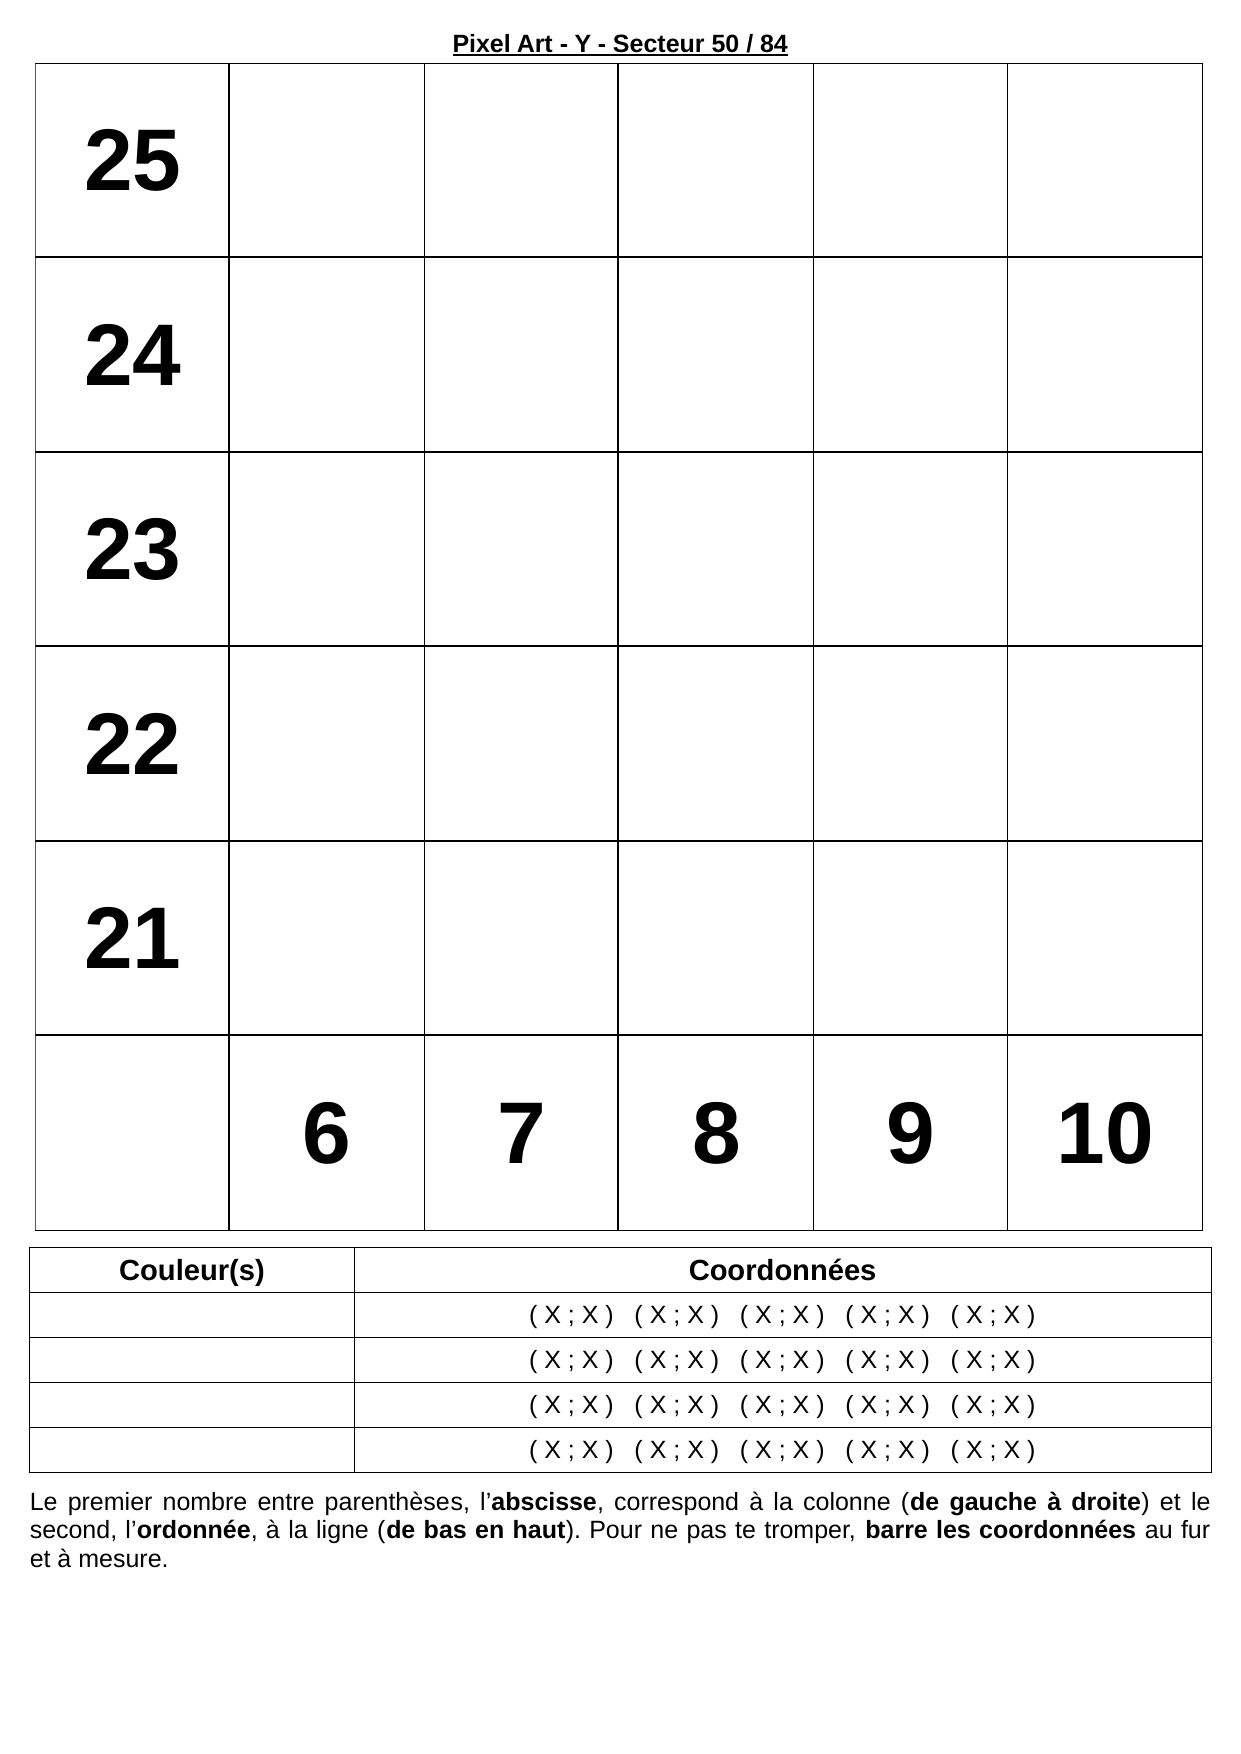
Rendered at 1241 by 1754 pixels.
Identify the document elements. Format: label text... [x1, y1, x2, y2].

table_cell ( X ; X ) ( X ; X ) ( X ; X ) ( X ; X ) ( X ; X ) [355, 1383, 1211, 1427]
table_cell ( X ; X ) ( X ; X ) ( X ; X ) ( X ; X ) ( X ; X ) [355, 1293, 1211, 1337]
table_cell [30, 1383, 354, 1427]
table_header Coordonnées [355, 1248, 1211, 1292]
table_cell [30, 1338, 354, 1382]
table_cell [30, 1428, 354, 1472]
table_cell ( X ; X ) ( X ; X ) ( X ; X ) ( X ; X ) ( X ; X ) [355, 1338, 1211, 1382]
table_cell [30, 1293, 354, 1337]
table_cell ( X ; X ) ( X ; X ) ( X ; X ) ( X ; X ) ( X ; X ) [355, 1428, 1211, 1472]
text Pixel Art - Y - Secteur 50 / 84 [29, 29, 1211, 58]
text Le premier nombre entre parenthèses, l’abscisse, correspond à la colonne (de gauche à droite) et le second, l’ordonnée, à la ligne (de bas en haut). Pour ne pas te tromper, barre les coordonnées au fur et à mesure. [29, 1487, 1211, 1573]
table_header Couleur(s) [30, 1248, 354, 1292]
